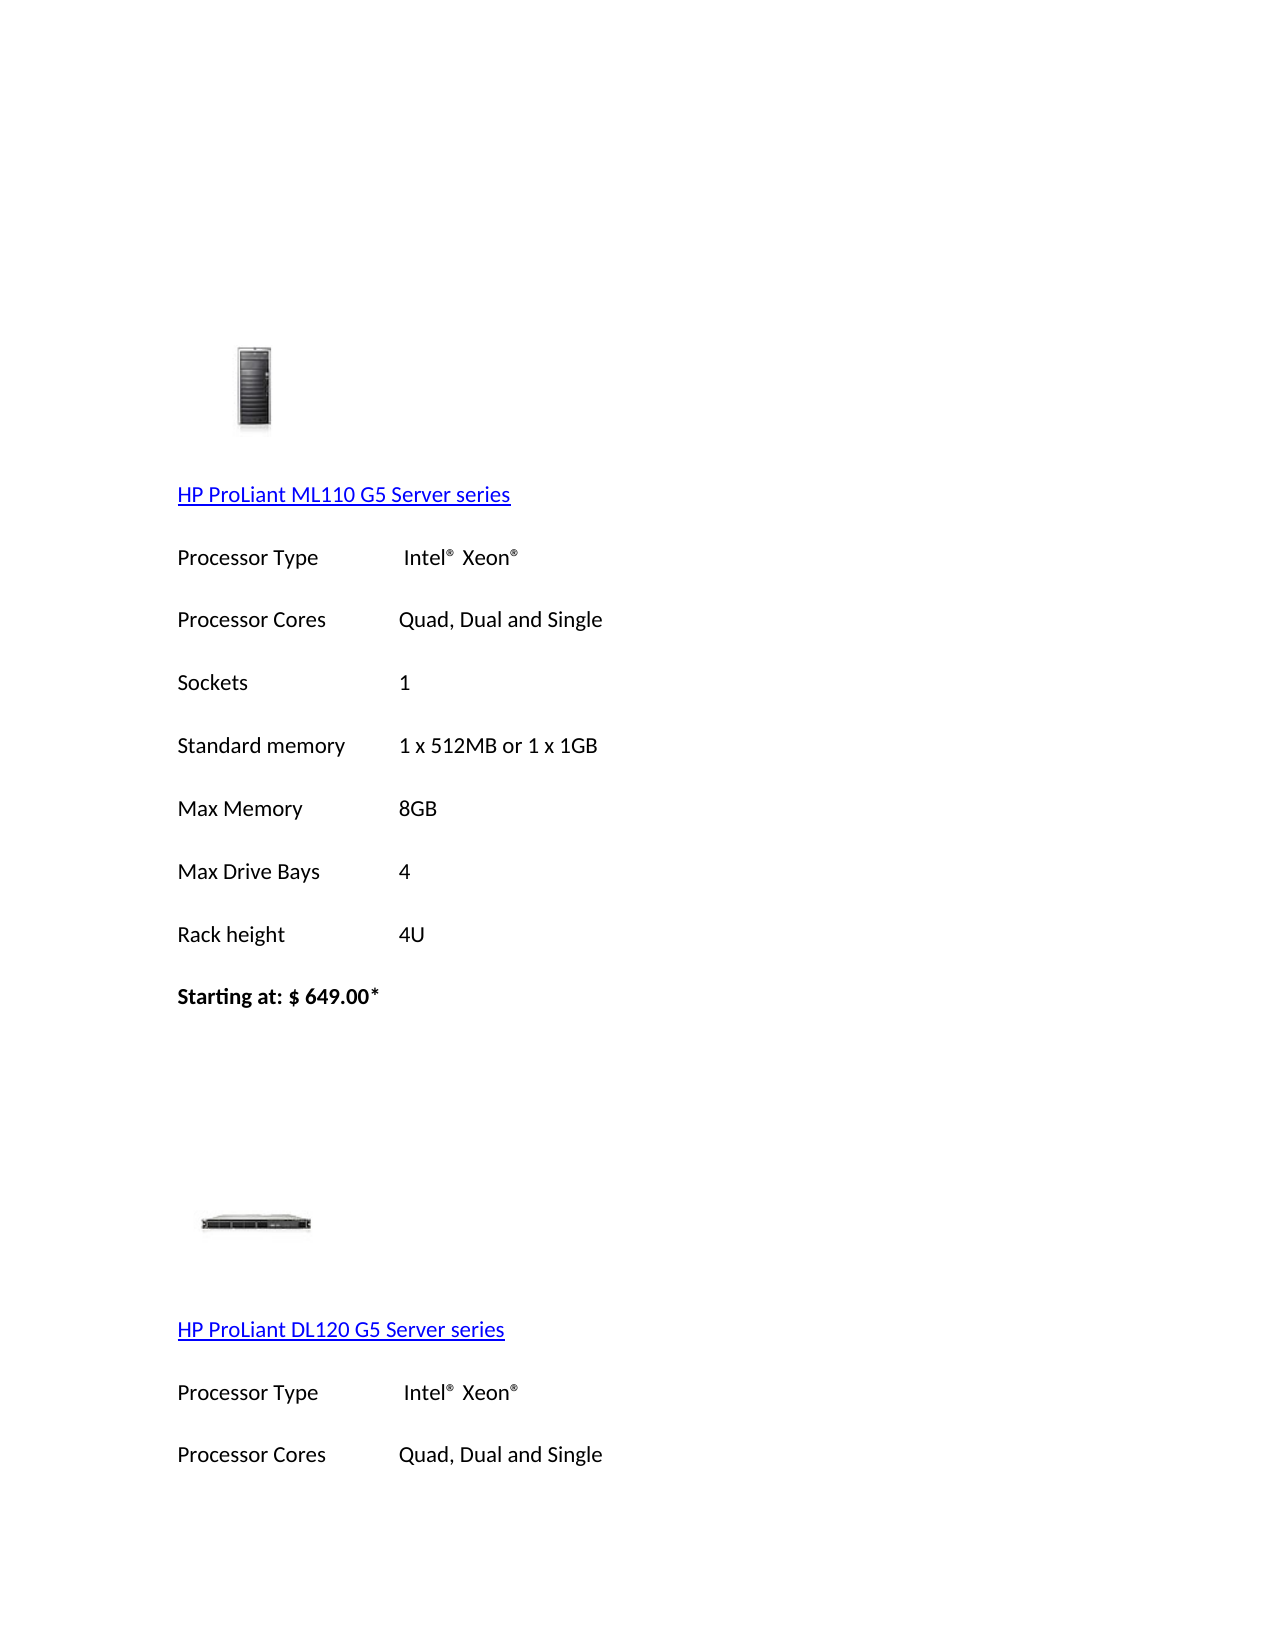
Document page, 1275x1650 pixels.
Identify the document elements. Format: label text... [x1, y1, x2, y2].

picture [193, 1180, 317, 1271]
text Processor Cores Quad, Dual and Single [177, 1441, 1098, 1468]
picture [193, 345, 317, 437]
text Processor Cores Quad, Dual and Single [177, 606, 1098, 634]
text Rack height 4U [177, 920, 1098, 948]
text Standard memory 1 x 512MB or 1 x 1GB [177, 731, 1098, 759]
text Starting at: $ 649.00* [177, 982, 1098, 1011]
text HP ProLiant ML110 G5 Server series [177, 480, 1098, 508]
text HP ProLiant DL120 G5 Server series [177, 1315, 1098, 1343]
text Processor Type Intel® Xeon® [177, 1378, 1098, 1406]
text Max Memory 8GB [177, 794, 1098, 822]
text Max Drive Bays 4 [177, 857, 1098, 885]
text Processor Type Intel® Xeon® [177, 543, 1098, 571]
text Sockets 1 [177, 668, 1098, 696]
